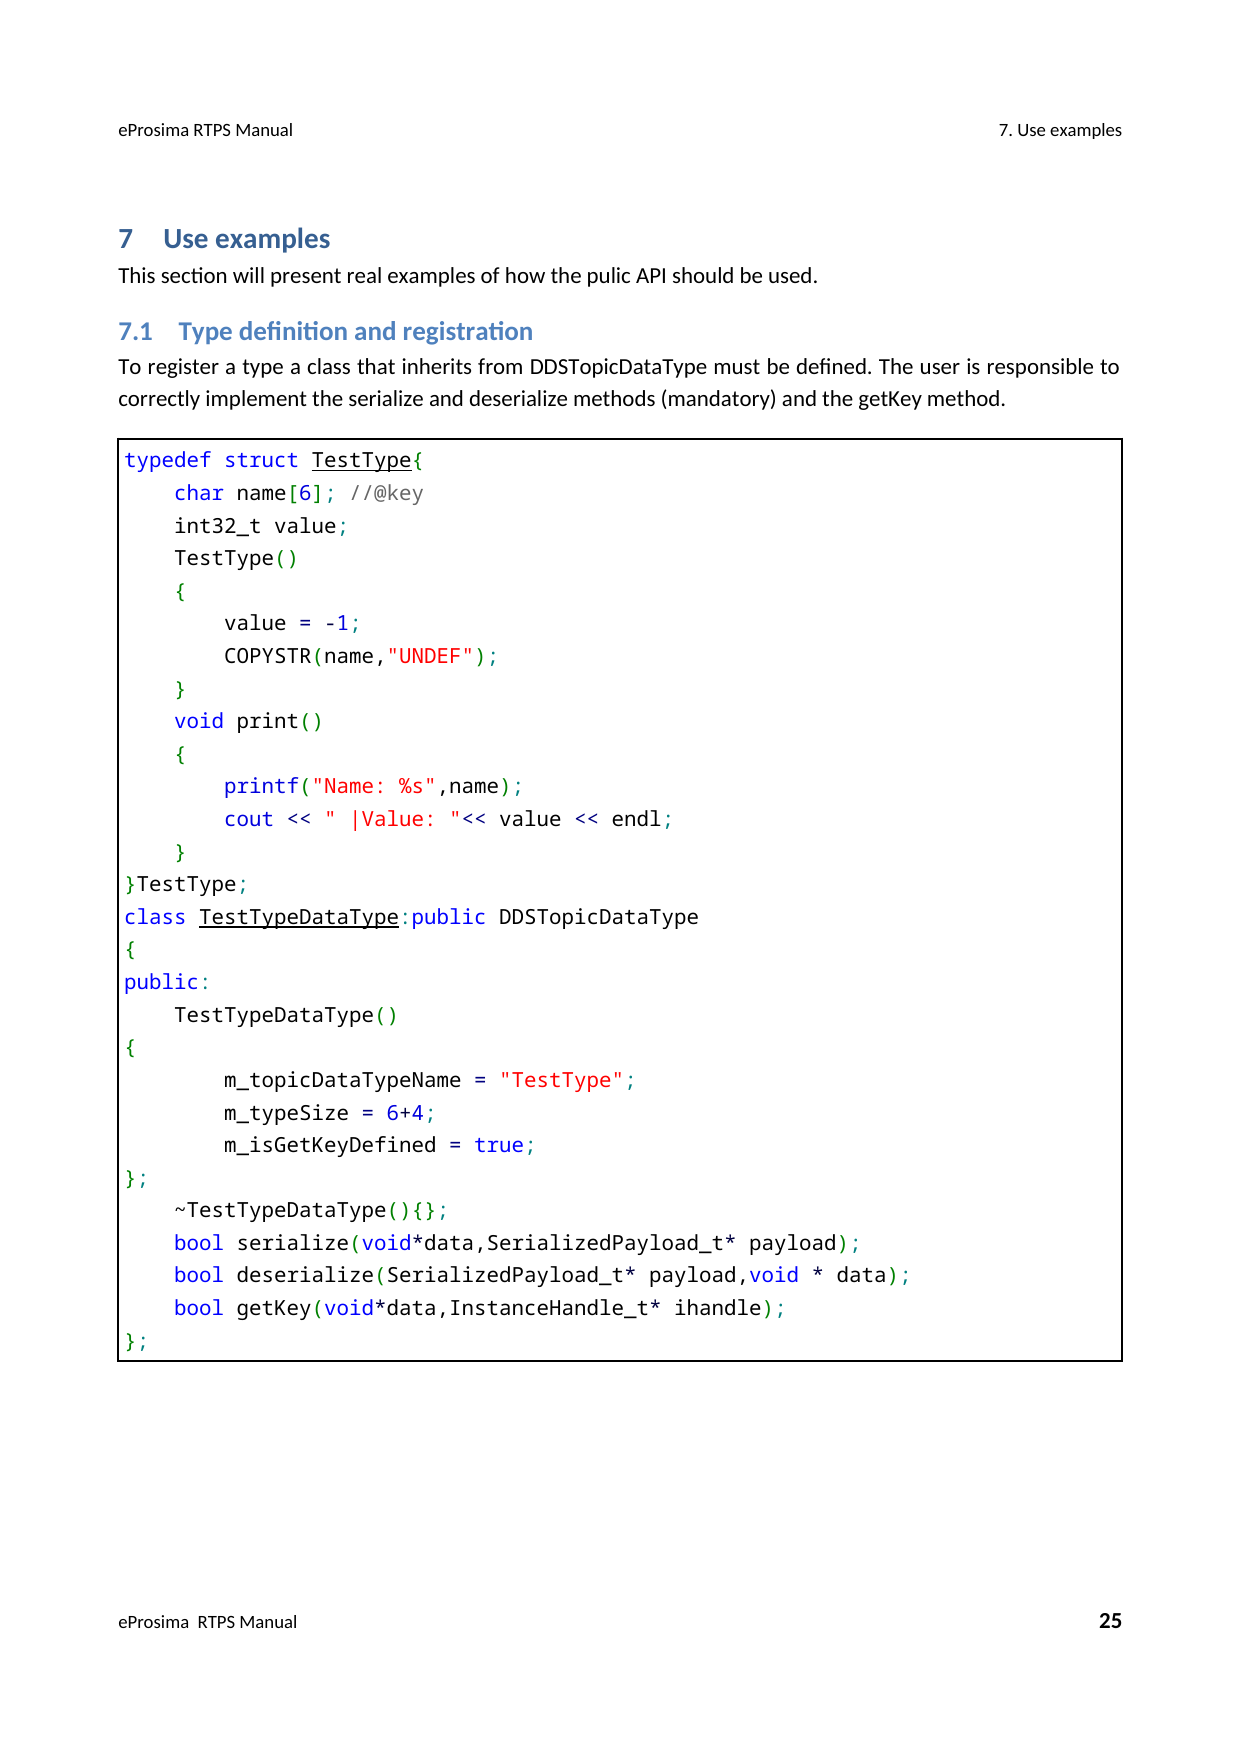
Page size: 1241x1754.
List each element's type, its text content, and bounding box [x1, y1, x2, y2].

subtitle Type definition and registration [118, 314, 1122, 347]
text This section will present real examples of how the pulic API should be used. [118, 261, 1122, 289]
subtitle Use examples [118, 221, 1122, 256]
table_header typedef struct TestType{ char name[6]; //@key int32_t value; TestType() { value = -1; COPYSTR(name,"UNDEF"); } void print() { printf("Name: %s",name); cout << " |Value: "<< value << endl; } }TestType; class TestTypeDataType:public DDSTopicDataType { public: TestTypeDataType() { m_topicDataTypeName = "TestType"; m_typeSize = 6+4; m_isGetKeyDefined = true; }; ~TestTypeDataType(){}; bool serialize(void*data,SerializedPayload_t* payload); bool deserialize(SerializedPayload_t* payload,void * data); bool getKey(void*data,InstanceHandle_t* ihandle); }; [119, 440, 1121, 1360]
text To register a type a class that inherits from DDSTopicDataType must be defined. The user is responsible to correctly implement the serialize and deserialize methods (mandatory) and the getKey method. [118, 352, 1122, 413]
